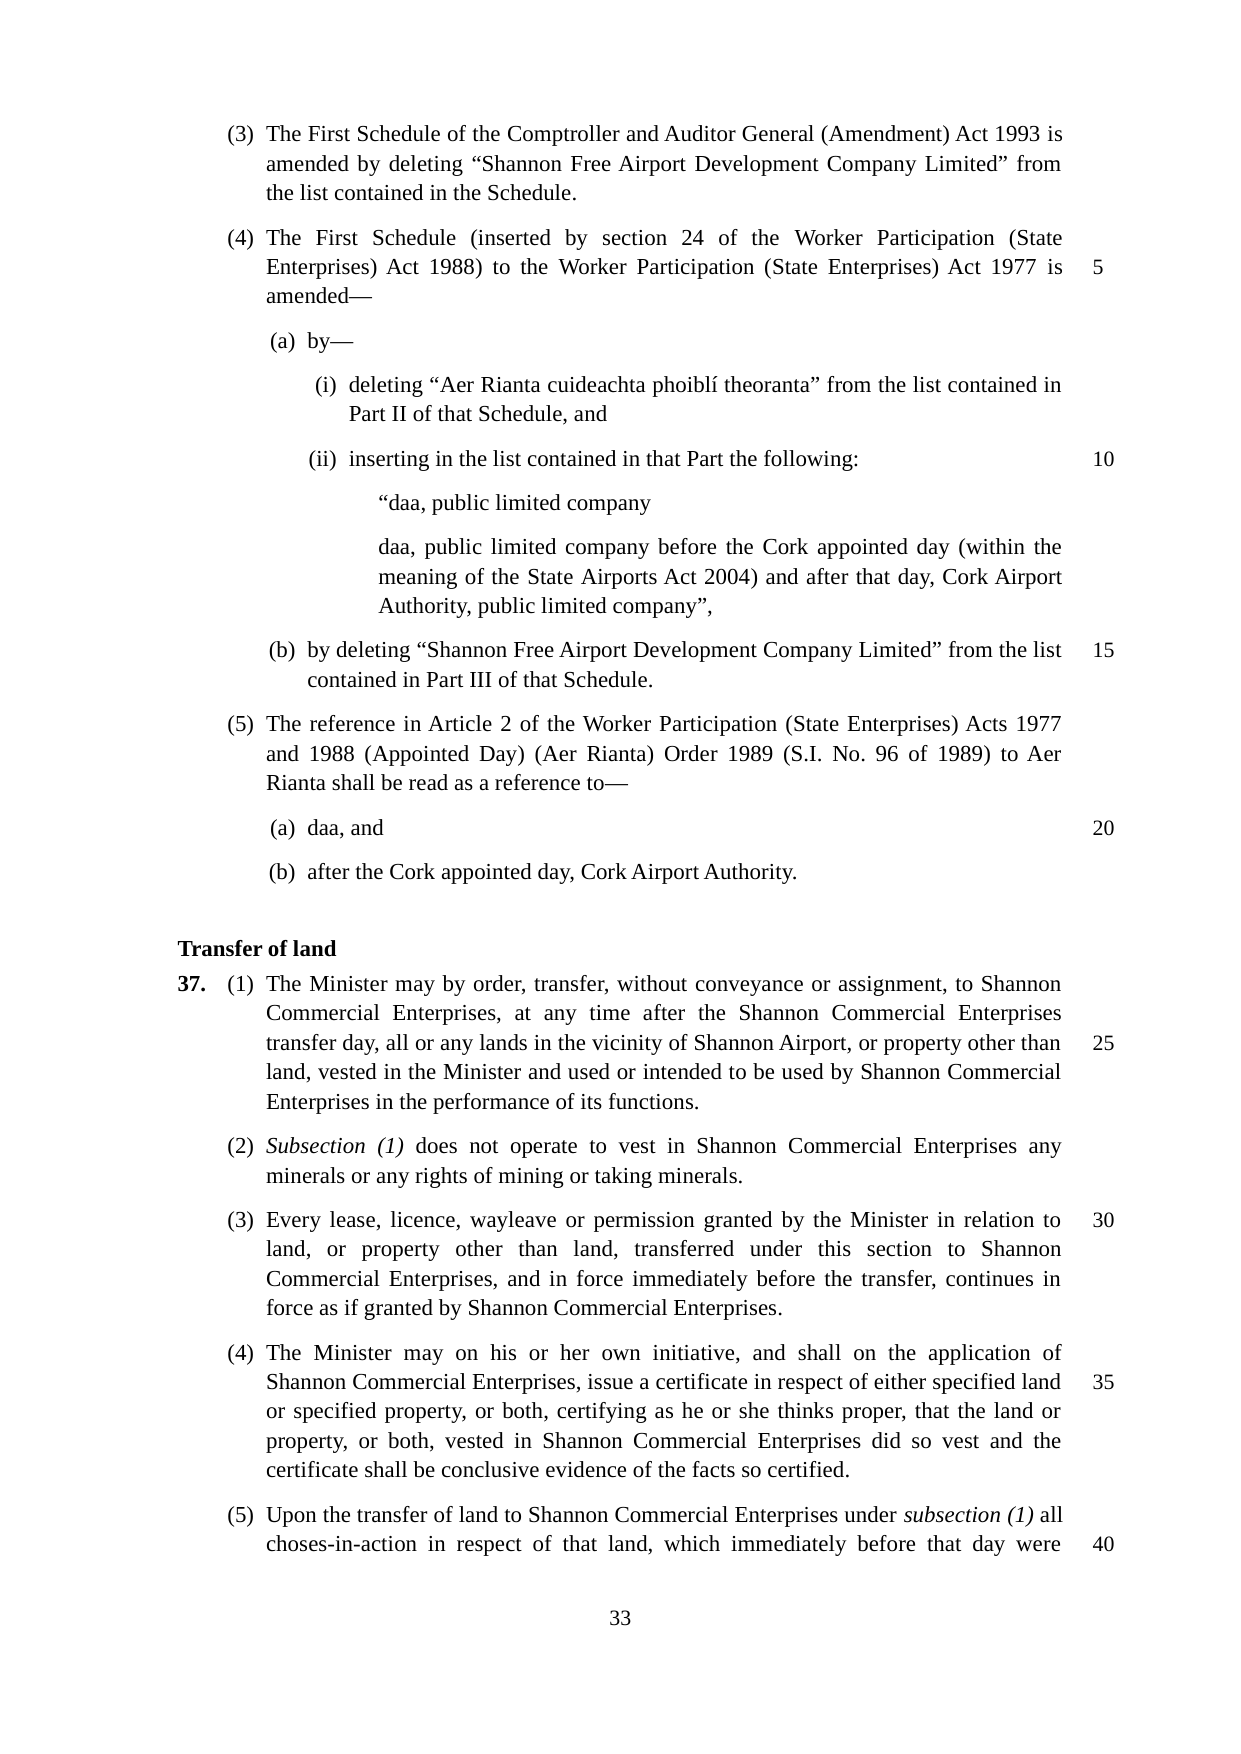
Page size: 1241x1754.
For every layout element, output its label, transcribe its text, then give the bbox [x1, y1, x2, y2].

text (3) Every lease, licence, wayleave or permission granted by the Minister in relation to land, or property other than land, transferred under this section to Shannon Commercial Enterprises, and in force immediately before the transfer, continues in force as if granted by Shannon Commercial Enterprises. [177, 1204, 1063, 1322]
text (b) by deleting “Shannon Free Airport Development Company Limited” from the list contained in Part III of that Schedule. [177, 634, 1063, 693]
text (4) The First Schedule (inserted by section 24 of the Worker Participation (State Enterprises) Act 1988) to the Worker Participation (State Enterprises) Act 1977 is amended⁠— [177, 221, 1063, 310]
text (a) by⁠— [177, 324, 1063, 354]
text (2) Subsection (1) does not operate to vest in Shannon Commercial Enterprises any minerals or any rights of mining or taking minerals. [177, 1130, 1063, 1189]
text (ii) inserting in the list contained in that Part the following: [177, 443, 1063, 472]
text 37. (1) The Minister may by order, transfer, without conveyance or assignment, to Shannon Commercial Enterprises, at any time after the Shannon Commercial Enterprises transfer day, all or any lands in the vicinity of Shannon Airport, or property other than land, vested in the Minister and used or intended to be used by Shannon Commercial Enterprises in the performance of its functions. [177, 968, 1063, 1115]
text (i) deleting “Aer Rianta cuideachta phoiblí theoranta” from the list contained in Part II of that Schedule, and [177, 369, 1063, 428]
text (5) Upon the transfer of land to Shannon Commercial Enterprises under subsection (1) all choses-in-action in respect of that land, which immediately before that day were [177, 1499, 1063, 1558]
text (5) The reference in Article 2 of the Worker Participation (State Enterprises) Acts 1977 and 1988 (Appointed Day) (Aer Rianta) Order 1989 (S.I. No. 96 of 1989) to Aer Rianta shall be read as a reference to⁠— [177, 708, 1063, 797]
text (b) after the Cork appointed day, Cork Airport Authority. [177, 856, 1063, 885]
text Transfer of land [177, 932, 1063, 962]
text “daa, public limited company [319, 487, 1063, 516]
text (a) daa, and [177, 811, 1063, 841]
text daa, public limited company before the Cork appointed day (within the meaning of the State Airports Act 2004) and after that day, Cork Airport Authority, public limited company”, [319, 531, 1063, 619]
text (4) The Minister may on his or her own initiative, and shall on the application of Shannon Commercial Enterprises, issue a certificate in respect of either specified land or specified property, or both, certifying as he or she thinks proper, that the land or property, or both, vested in Shannon Commercial Enterprises did so vest and the certificate shall be conclusive evidence of the facts so certified. [177, 1336, 1063, 1484]
text (3) The First Schedule of the Comptroller and Auditor General (Amendment) Act 1993 is amended by deleting “Shannon Free Airport Development Company Limited” from the list contained in the Schedule. [177, 118, 1063, 207]
